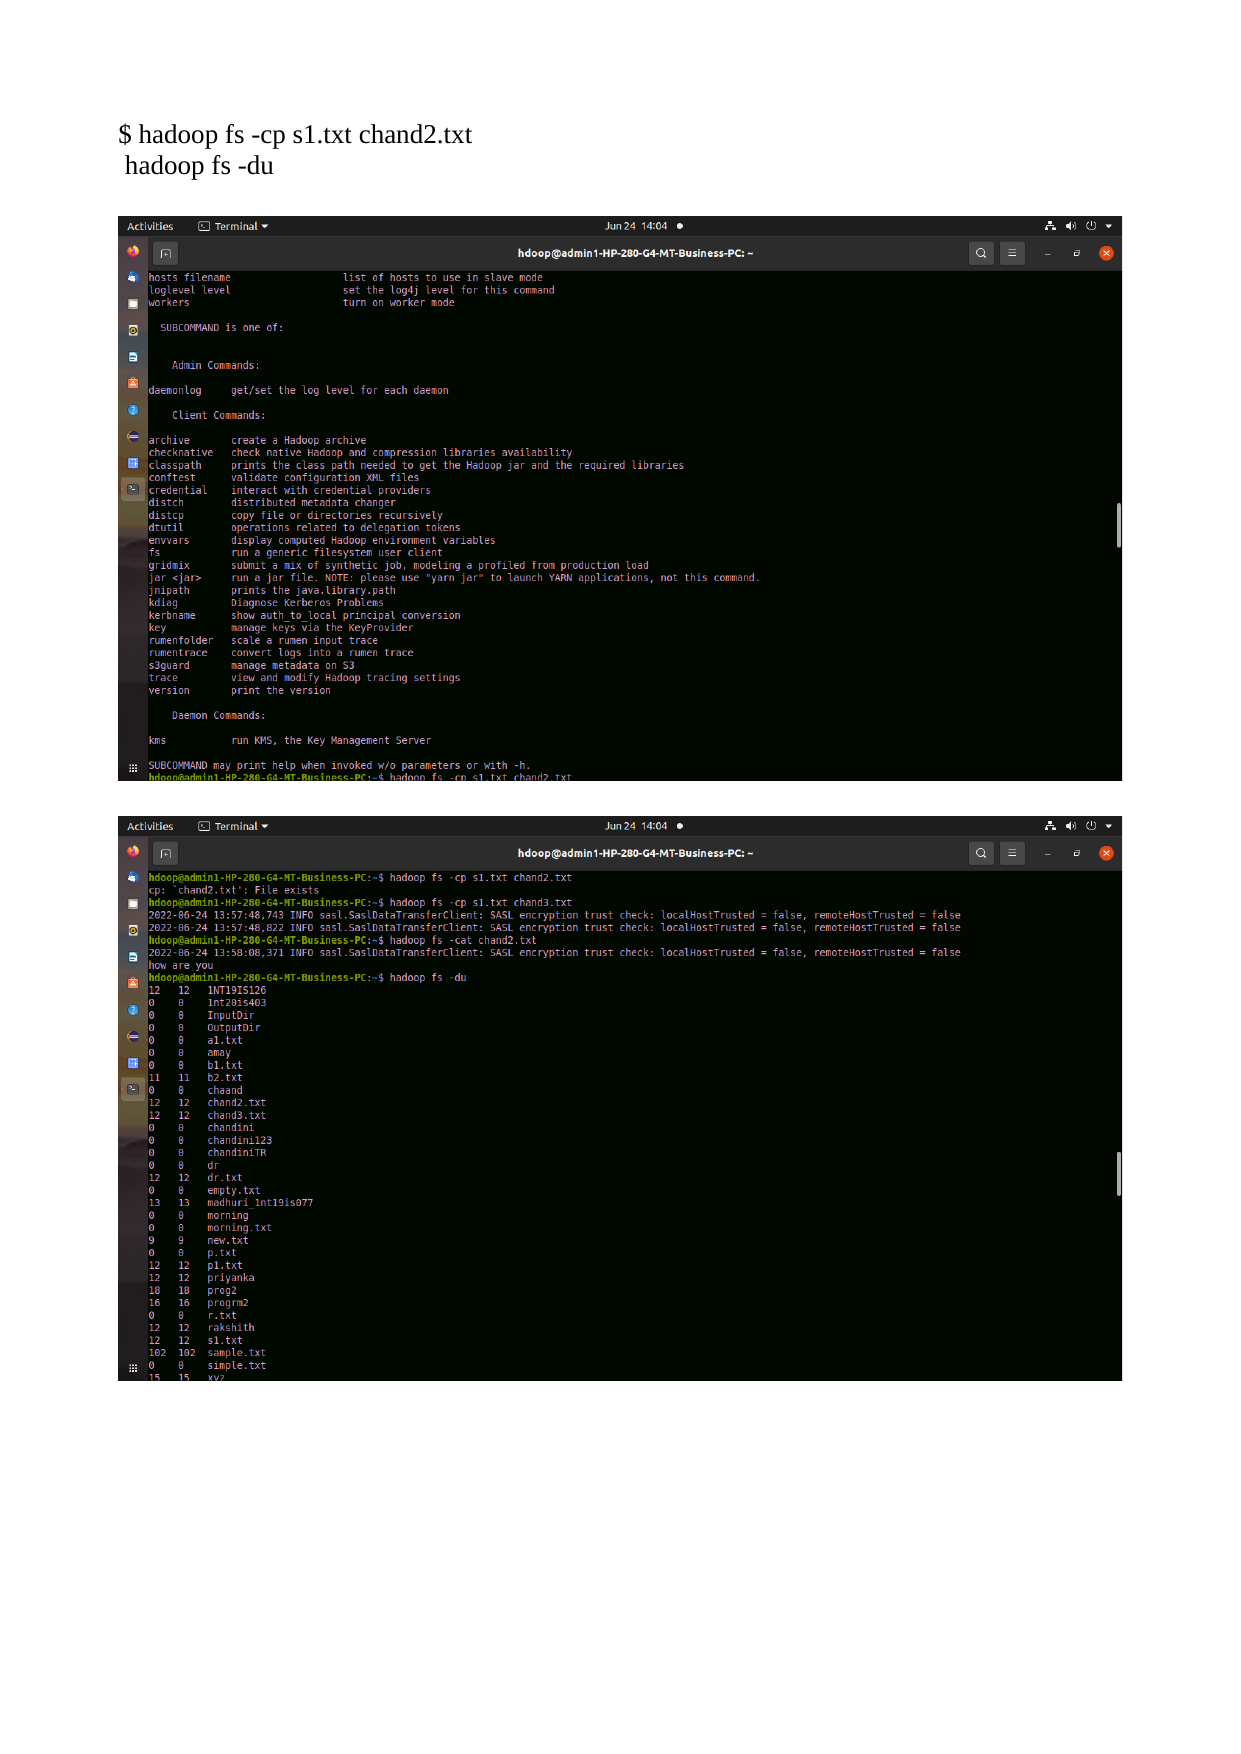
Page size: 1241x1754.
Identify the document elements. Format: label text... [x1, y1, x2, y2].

picture [118, 216, 1123, 781]
picture [118, 816, 1123, 1381]
text $ hadoop fs -cp s1.txt chand2.txt [118, 118, 1122, 149]
text hadoop fs -du [118, 149, 1122, 180]
